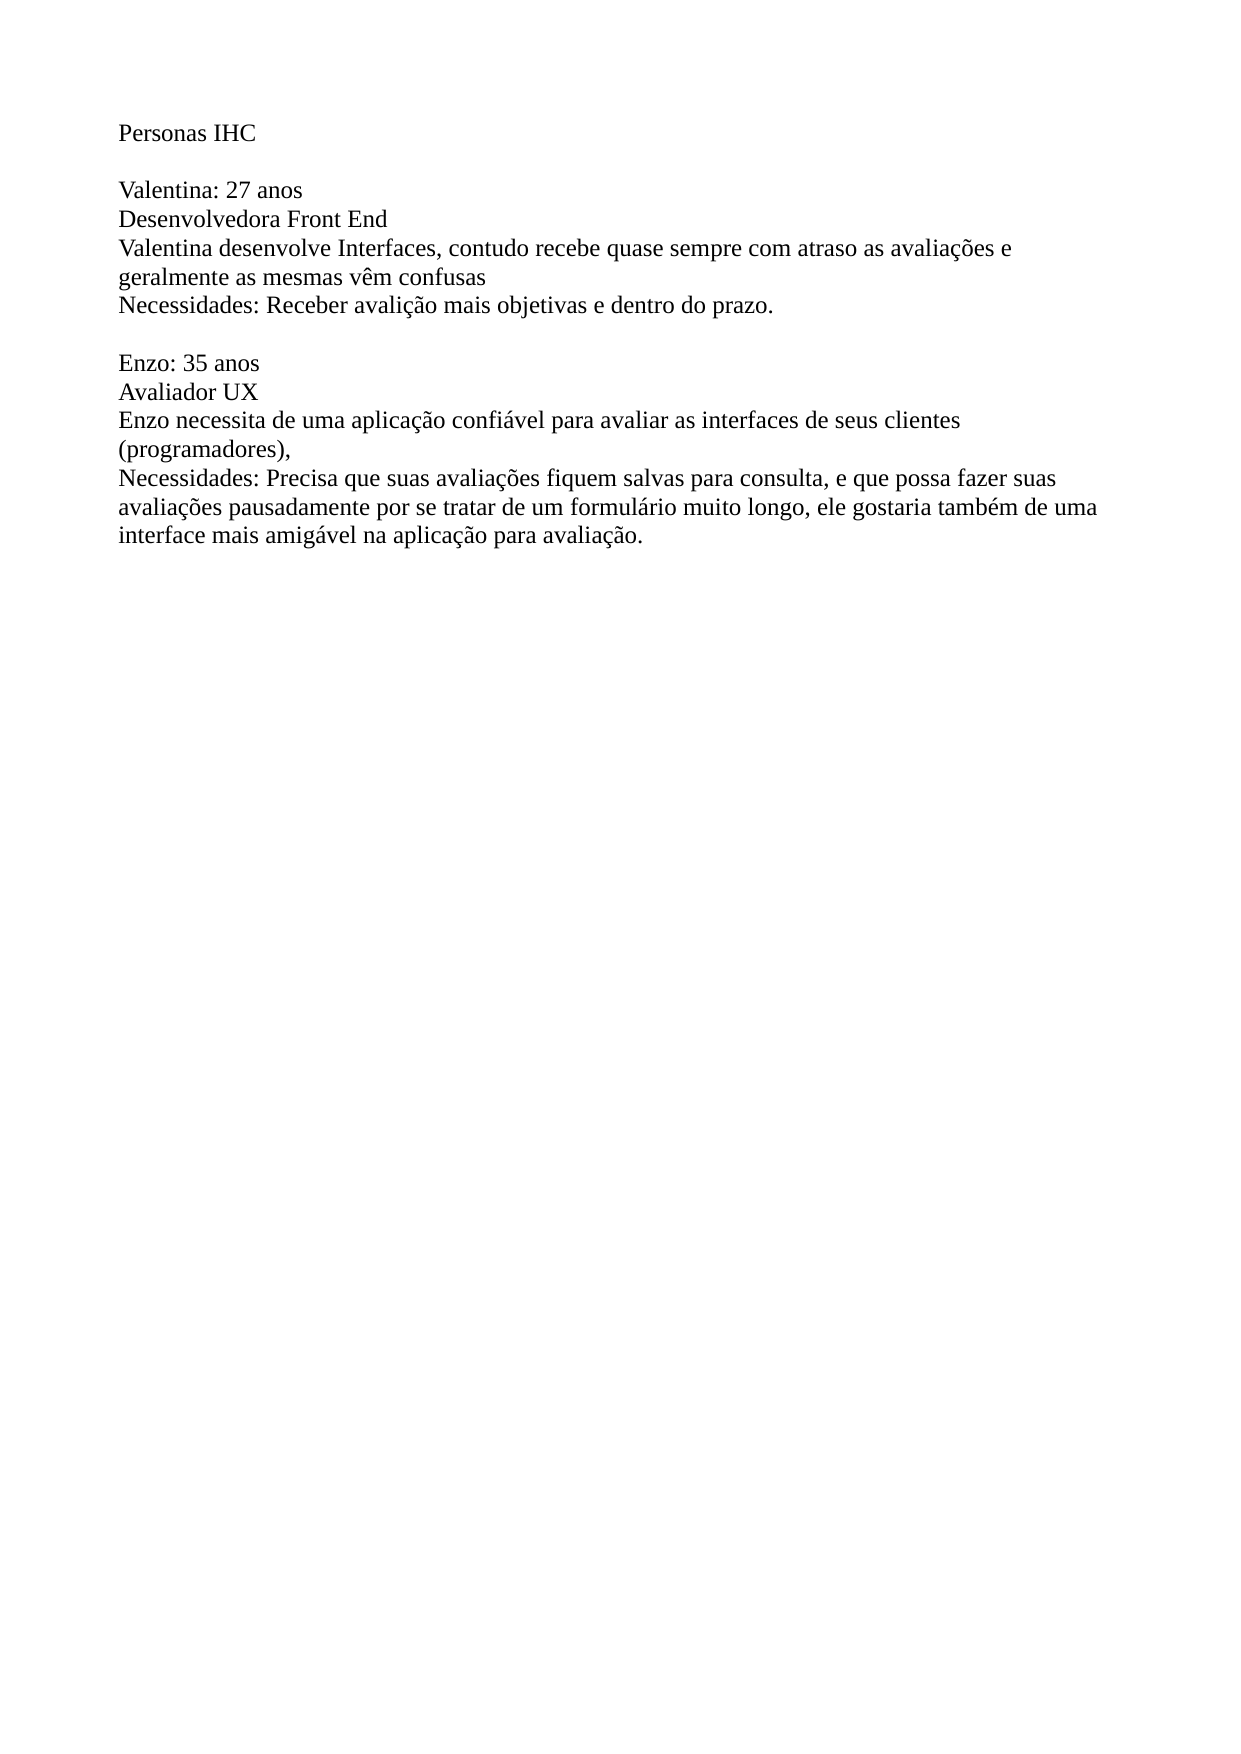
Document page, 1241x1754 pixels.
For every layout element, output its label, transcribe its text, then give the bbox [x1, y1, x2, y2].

text Enzo necessita de uma aplicação confiável para avaliar as interfaces de seus clientes (programadores), [118, 406, 1122, 463]
text Valentina: 27 anos [118, 176, 1122, 204]
text Necessidades: Receber avalição mais objetivas e dentro do prazo. [118, 291, 1122, 319]
text Personas IHC [118, 118, 1122, 147]
text Enzo: 35 anos [118, 348, 1122, 377]
text Necessidades: Precisa que suas avaliações fiquem salvas para consulta, e que possa fazer suas avaliações pausadamente por se tratar de um formulário muito longo, ele gostaria também de uma interface mais amigável na aplicação para avaliação. [118, 463, 1122, 549]
text Avaliador UX [118, 377, 1122, 406]
text Desenvolvedora Front End [118, 204, 1122, 233]
text Valentina desenvolve Interfaces, contudo recebe quase sempre com atraso as avaliações e geralmente as mesmas vêm confusas [118, 233, 1122, 291]
